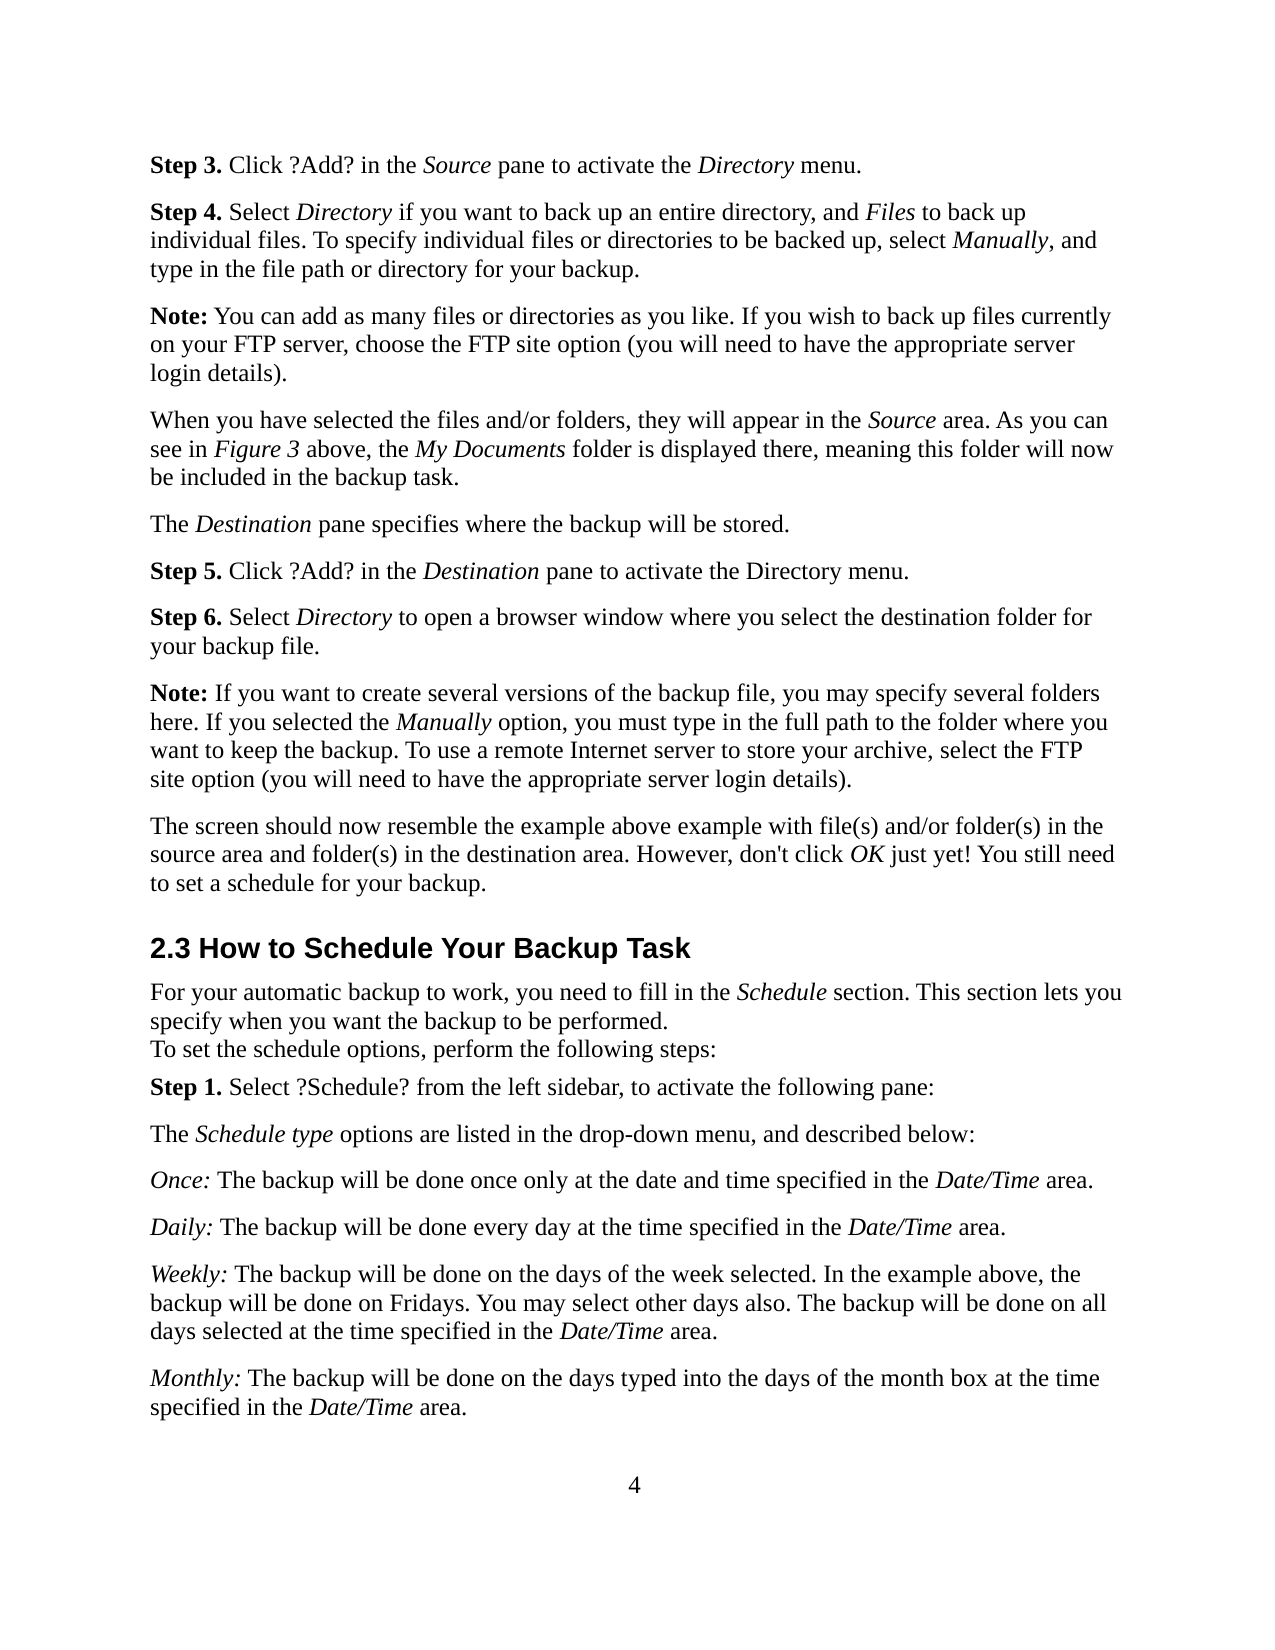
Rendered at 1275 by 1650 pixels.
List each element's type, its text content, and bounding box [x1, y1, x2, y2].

subtitle 2.3 How to Schedule Your Backup Task [150, 931, 1125, 964]
text For your automatic backup to work, you need to fill in the Schedule section. This section lets you specify when you want the backup to be performed. To set the schedule options, perform the following steps: [150, 977, 1125, 1063]
text When you have selected the files and/or folders, they will appear in the Source area. As you can see in Figure 3 above, the My Documents folder is displayed there, meaning this folder will now be included in the backup task. [150, 405, 1125, 491]
text Step 4. Select Directory if you want to back up an entire directory, and Files to back up individual files. To specify individual files or directories to be backed up, select Manually, and type in the file path or directory for your backup. [150, 197, 1125, 283]
text The Schedule type options are listed in the drop-down menu, and described below: [150, 1119, 1125, 1148]
text Once: The backup will be done once only at the date and time specified in the Date/Time area. [150, 1166, 1125, 1194]
text Step 1. Select ?Schedule? from the left sidebar, to activate the following pane: [150, 1072, 1125, 1101]
text Note: If you want to create several versions of the backup file, you may specify several folders here. If you selected the Manually option, you must type in the full path to the folder where you want to keep the backup. To use a remote Internet server to store your archive, select the FTP site option (you will need to have the appropriate server login details). [150, 678, 1125, 793]
text Weekly: The backup will be done on the days of the week selected. In the example above, the backup will be done on Fridays. You may select other days also. The backup will be done on all days selected at the time specified in the Date/Time area. [150, 1259, 1125, 1345]
text Daily: The backup will be done every day at the time specified in the Date/Time area. [150, 1212, 1125, 1241]
text The screen should now resemble the example above example with file(s) and/or folder(s) in the source area and folder(s) in the destination area. However, don't click OK just yet! You still need to set a schedule for your backup. [150, 811, 1125, 897]
text Note: You can add as many files or directories as you like. If you wish to back up files currently on your FTP server, choose the FTP site option (you will need to have the appropriate server login details). [150, 301, 1125, 387]
text Step 3. Click ?Add? in the Source pane to activate the Directory menu. [150, 150, 1125, 179]
text The Destination pane specifies where the backup will be stored. [150, 509, 1125, 538]
text Step 5. Click ?Add? in the Destination pane to activate the Directory menu. [150, 556, 1125, 584]
text Monthly: The backup will be done on the days typed into the days of the month box at the time specified in the Date/Time area. [150, 1363, 1125, 1421]
text Step 6. Select Directory to open a browser window where you select the destination folder for your backup file. [150, 602, 1125, 660]
